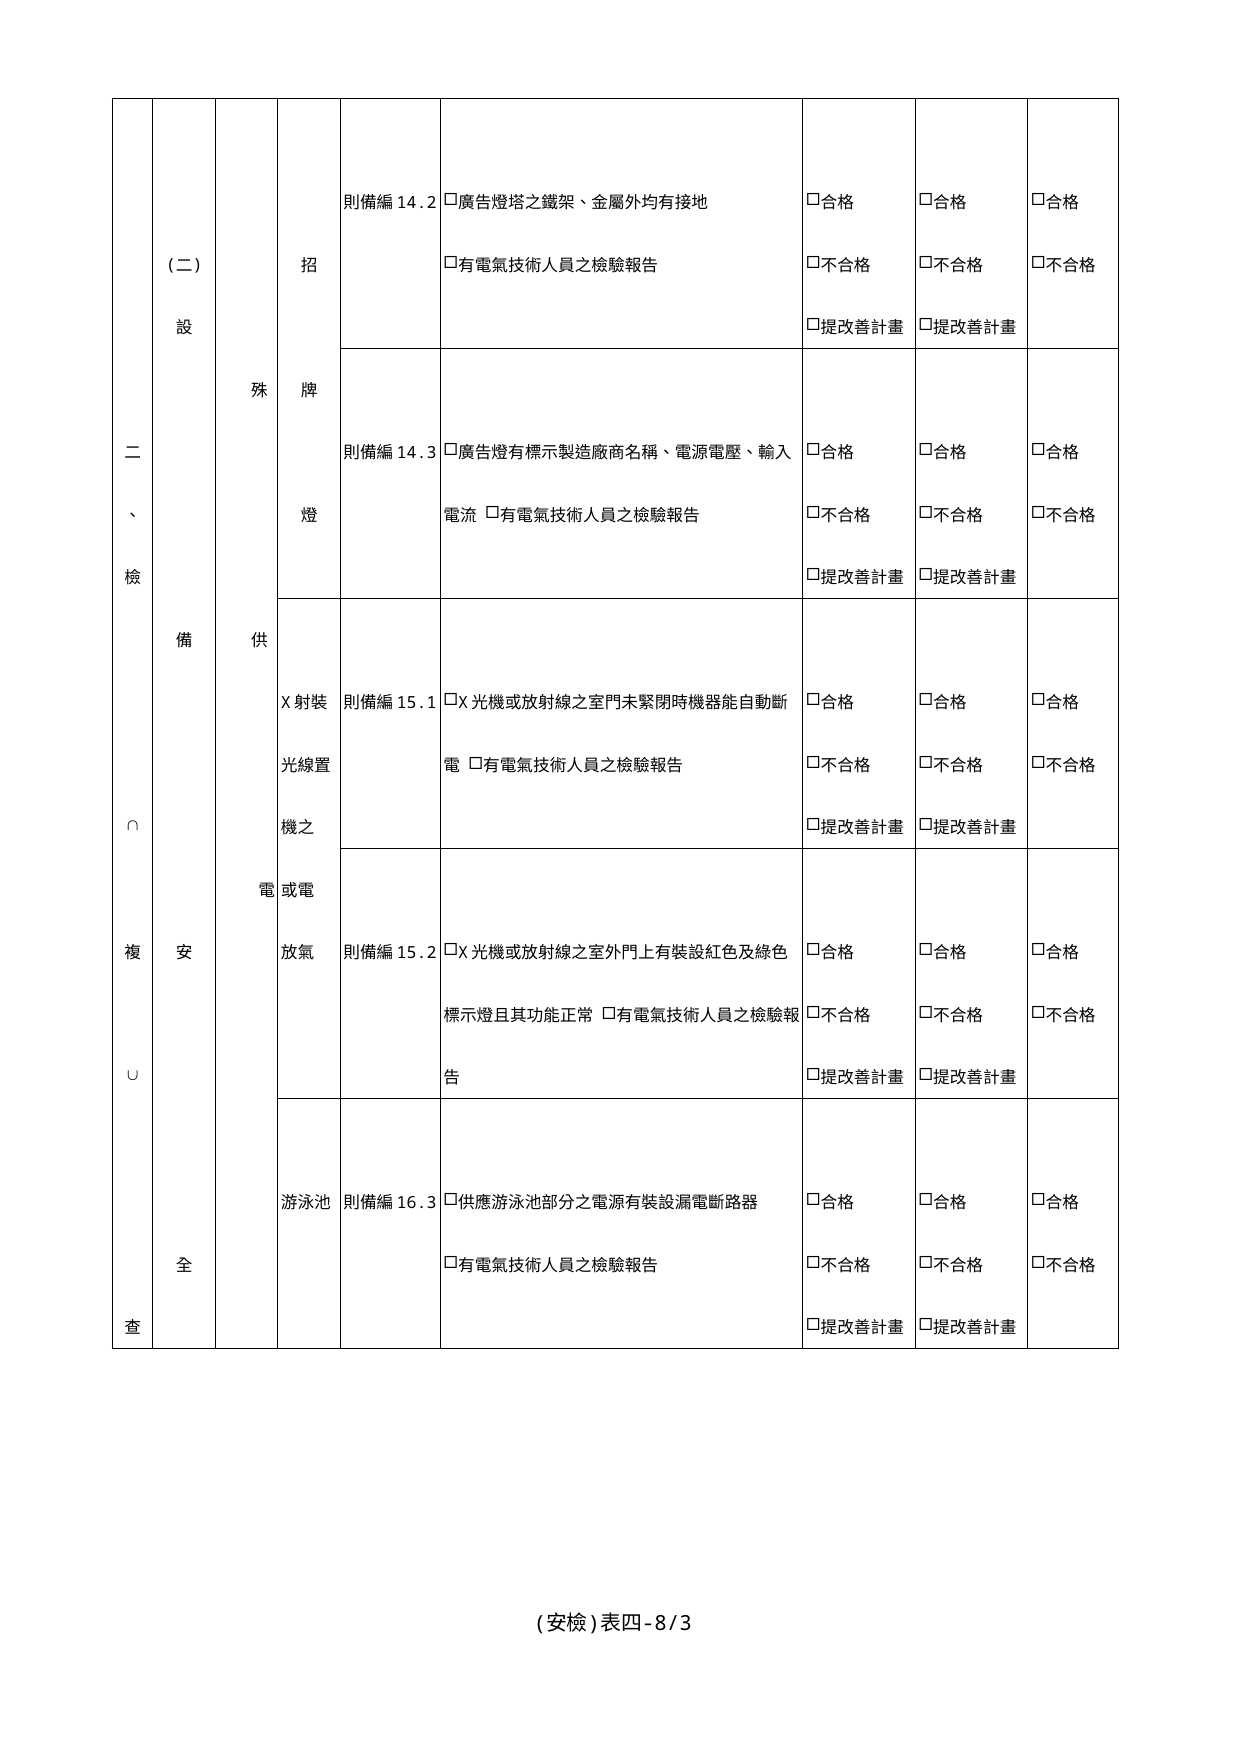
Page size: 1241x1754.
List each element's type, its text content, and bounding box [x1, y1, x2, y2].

table_cell 合格 不合格 [1028, 1099, 1118, 1347]
table_cell 合格 不合格 提改善計畫 [803, 1099, 915, 1347]
table_cell X光機或放射線之室外門上有裝設紅色及綠色標示燈且其功能正常 有電氣技術人員之檢驗報告 [441, 849, 802, 1097]
table_cell 合格 不合格 提改善計畫 [916, 599, 1027, 847]
table_cell 合格 不合格 [1028, 99, 1118, 347]
table_header 招 牌 燈 [278, 99, 340, 597]
table_cell 合格 不合格 提改善計畫 [803, 849, 915, 1097]
table_header (二) 設 備 安 全 [153, 99, 215, 1347]
table_cell 合格 不合格 提改善計畫 [803, 599, 915, 847]
table_cell 廣告燈有標示製造廠商名稱、電源電壓、輸入電流 有電氣技術人員之檢驗報告 [441, 349, 802, 597]
table_cell 供應游泳池部分之電源有裝設漏電斷路器 有電氣技術人員之檢驗報告 [441, 1099, 802, 1347]
table_cell 則備編15.1 [341, 599, 440, 847]
table_cell X光機或放射線之室門未緊閉時機器能自動斷電 有電氣技術人員之檢驗報告 [441, 599, 802, 847]
table_cell X射裝 光線置 機之 或電 放氣 [278, 599, 340, 1097]
table_cell 合格 不合格 提改善計畫 [916, 849, 1027, 1097]
table_cell 合格 不合格 提改善計畫 [916, 99, 1027, 347]
table_header 二 、 檢  複  查 [113, 99, 152, 1347]
table_header 殊 供 電 [216, 99, 277, 1347]
table_cell 游泳池 [278, 1099, 340, 1347]
table_cell 則備編15.2 [341, 849, 440, 1097]
table_cell 合格 不合格 [1028, 349, 1118, 597]
table_cell 廣告燈塔之鐵架、金屬外均有接地 有電氣技術人員之檢驗報告 [441, 99, 802, 347]
table_cell 合格 不合格 [1028, 599, 1118, 847]
table_cell 合格 不合格 提改善計畫 [916, 1099, 1027, 1347]
table_cell 合格 不合格 提改善計畫 [916, 349, 1027, 597]
table_cell 則備編14.2 [341, 99, 440, 347]
table_cell 則備編16.3 [341, 1099, 440, 1347]
table_cell 則備編14.3 [341, 349, 440, 597]
table_cell 合格 不合格 提改善計畫 [803, 99, 915, 347]
table_cell 合格 不合格 提改善計畫 [803, 349, 915, 597]
table_cell 合格 不合格 [1028, 849, 1118, 1097]
